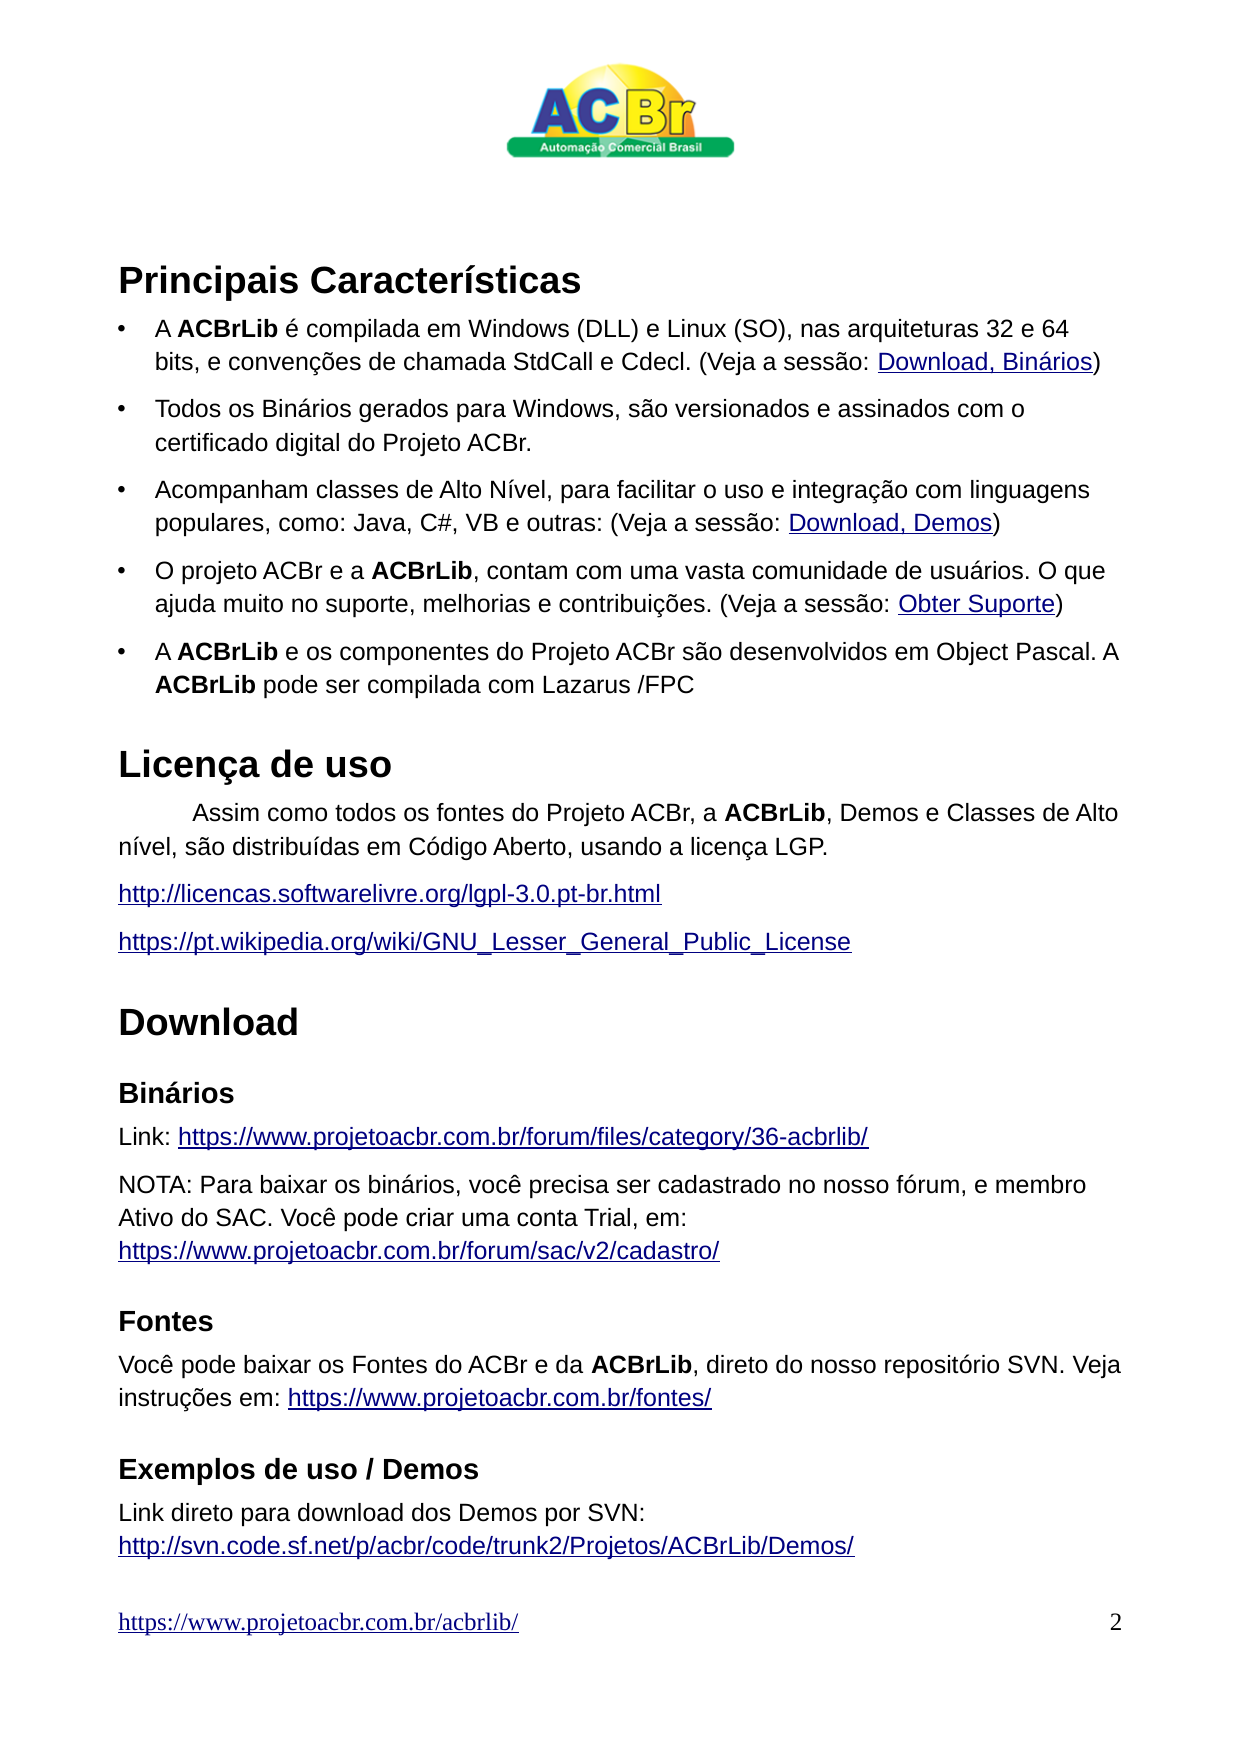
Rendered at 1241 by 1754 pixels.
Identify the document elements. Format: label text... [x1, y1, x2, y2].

subtitle Licença de uso [118, 742, 1122, 786]
text http://licencas.softwarelivre.org/lgpl-3.0.pt-br.html [118, 879, 1122, 908]
list Acompanham classes de Alto Nível, para facilitar o uso e integração com linguagens populares, como: Java, C#, VB e outras: (Veja a sessão: Download, Demos) [117, 475, 1122, 537]
text Link: https://www.projetoacbr.com.br/forum/files/category/36-acbrlib/ [118, 1122, 1122, 1151]
list A ACBrLib é compilada em Windows (DLL) e Linux (SO), nas arquiteturas 32 e 64 bits, e convenções de chamada StdCall e Cdecl. (Veja a sessão: Download, Binários) [117, 314, 1122, 376]
subtitle Download [118, 999, 1122, 1043]
text NOTA: Para baixar os binários, você precisa ser cadastrado no nosso fórum, e membro Ativo do SAC. Você pode criar uma conta Trial, em: https://www.projetoacbr.com.br/forum/sac/v2/cadastro/ [118, 1170, 1122, 1265]
text https://pt.wikipedia.org/wiki/GNU_Lesser_General_Public_License [118, 927, 1122, 955]
subtitle Principais Características [118, 257, 1122, 301]
text Link direto para download dos Demos por SVN: http://svn.code.sf.net/p/acbr/code/trunk2/Projetos/ACBrLib/Demos/ [118, 1498, 1122, 1560]
text Assim como todos os fontes do Projeto ACBr, a ACBrLib, Demos e Classes de Alto nível, são distribuídas em Código Aberto, usando a licença LGP. [118, 798, 1122, 860]
subtitle Exemplos de uso / Demos [118, 1452, 1122, 1485]
subtitle Fontes [118, 1304, 1122, 1338]
text Você pode baixar os Fontes do ACBr e da ACBrLib, direto do nosso repositório SVN. Veja instruções em: https://www.projetoacbr.com.br/fontes/ [118, 1350, 1122, 1412]
list O projeto ACBr e a ACBrLib, contam com uma vasta comunidade de usuários. O que ajuda muito no suporte, melhorias e contribuições. (Veja a sessão: Obter Suporte) [117, 556, 1122, 618]
list A ACBrLib e os componentes do Projeto ACBr são desenvolvidos em Object Pascal. A ACBrLib pode ser compilada com Lazarus /FPC [117, 637, 1122, 698]
list Todos os Binários gerados para Windows, são versionados e assinados com o certificado digital do Projeto ACBr. [117, 394, 1122, 456]
subtitle Binários [118, 1076, 1122, 1110]
picture [489, 53, 751, 167]
